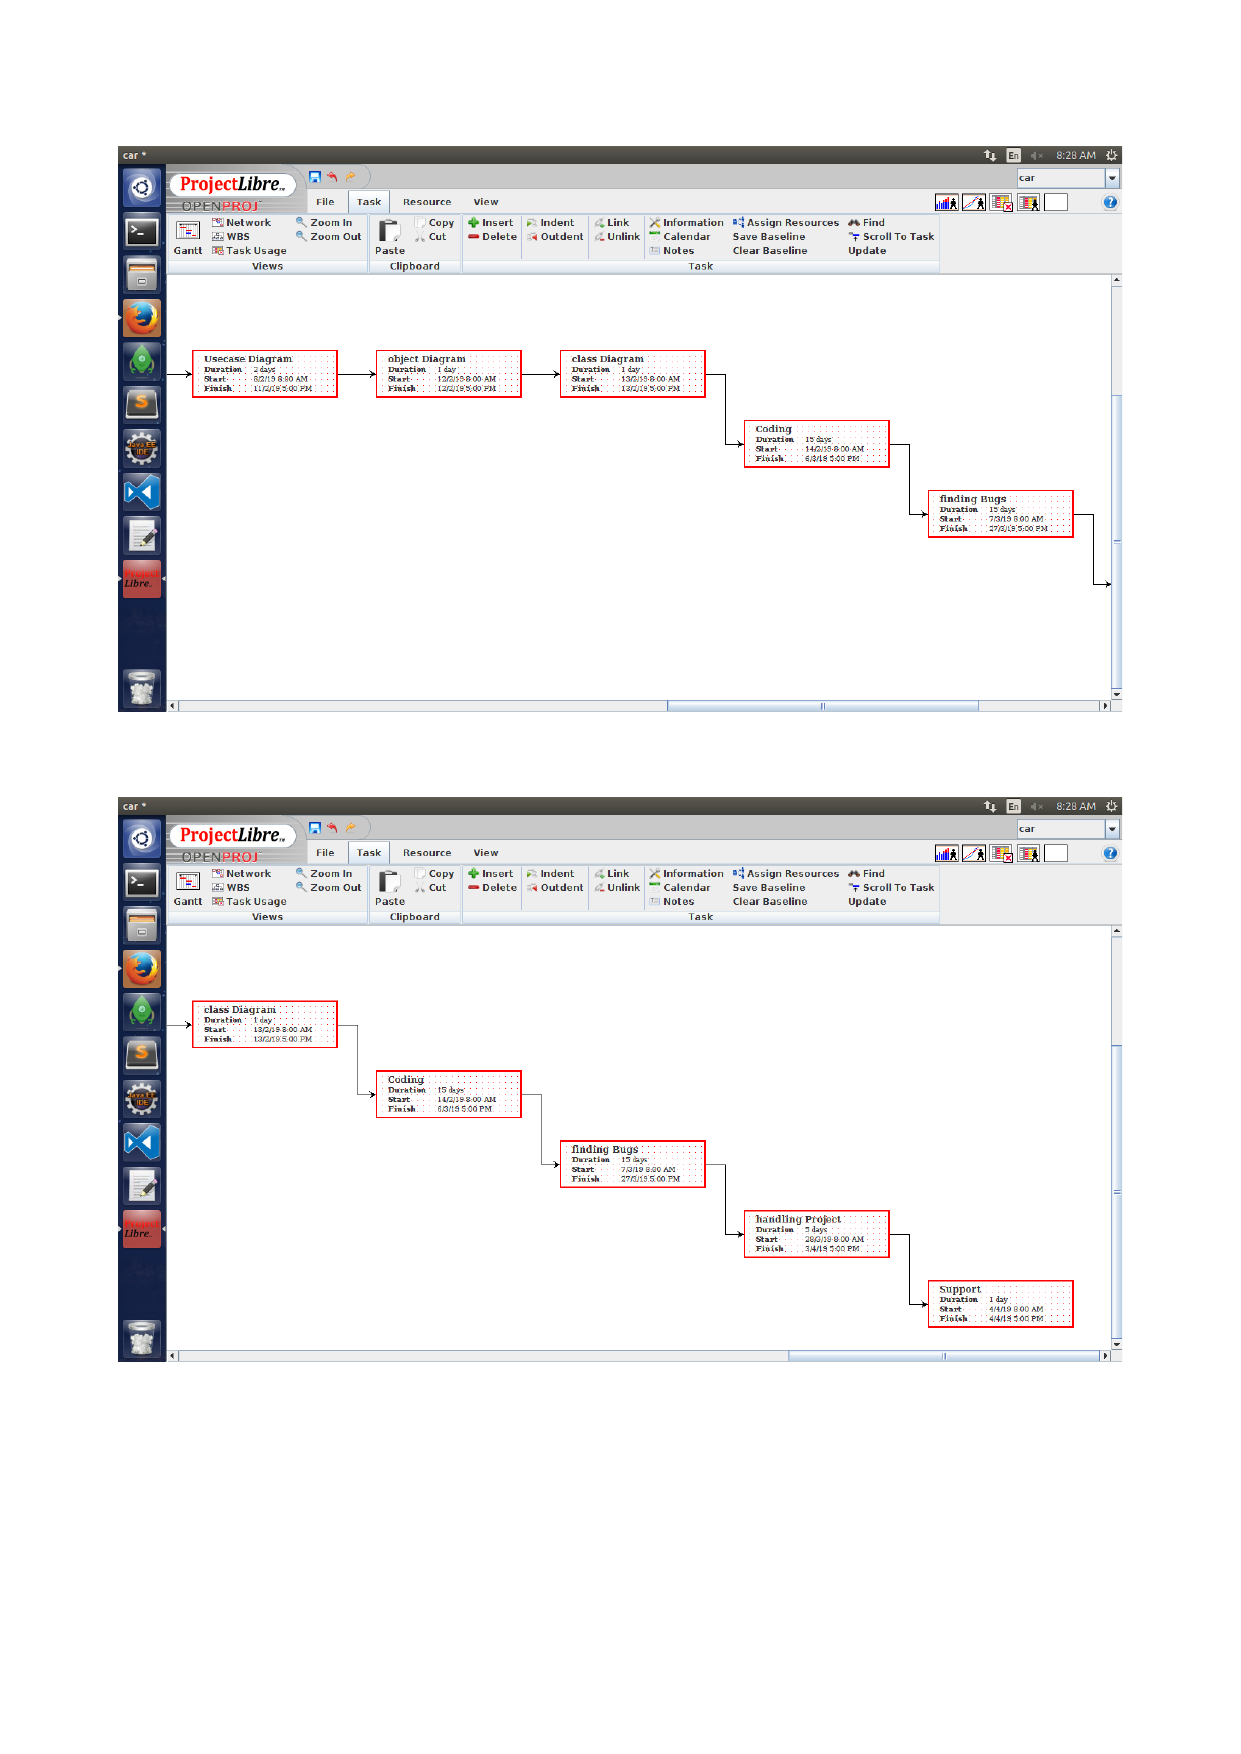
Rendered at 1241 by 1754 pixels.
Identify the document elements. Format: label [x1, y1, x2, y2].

picture [118, 146, 1123, 712]
picture [118, 797, 1123, 1362]
